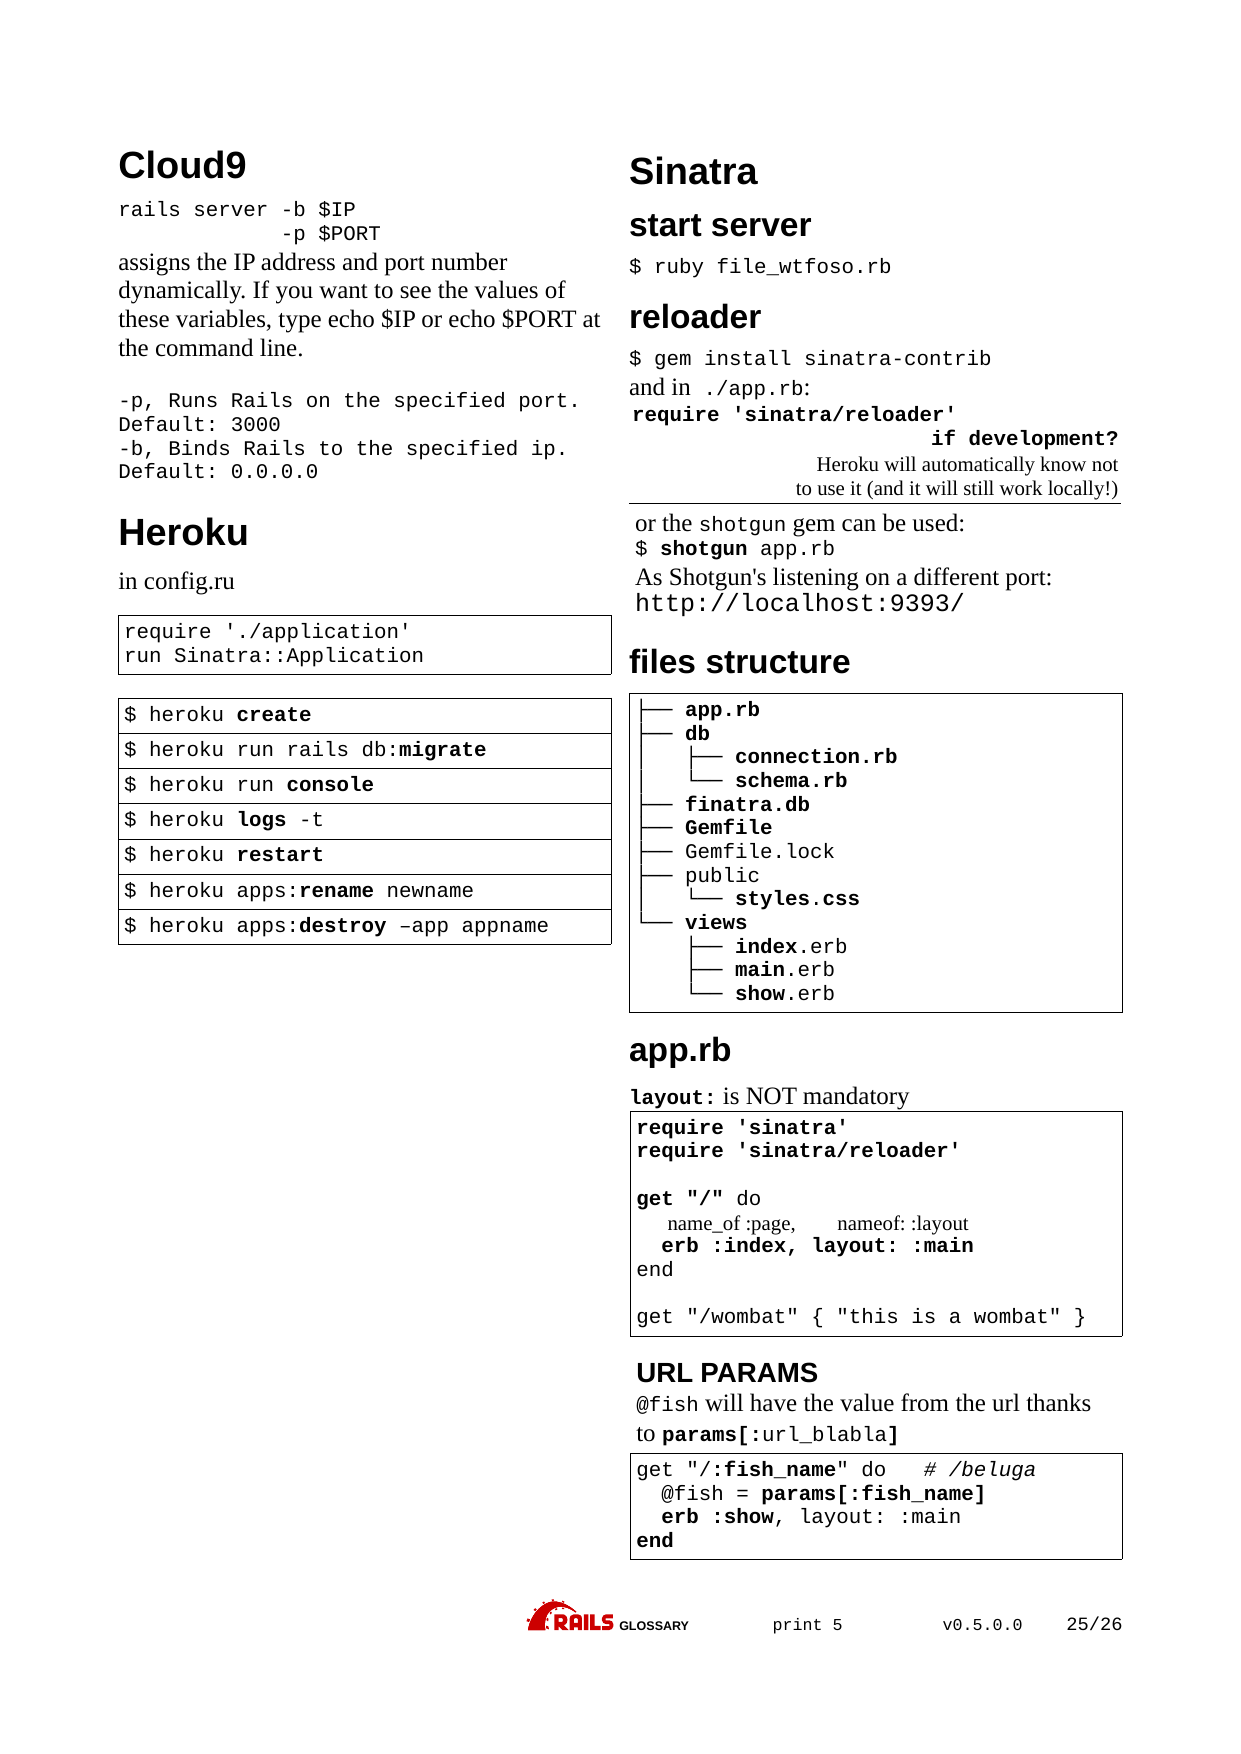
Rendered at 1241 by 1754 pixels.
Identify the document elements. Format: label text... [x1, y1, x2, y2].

text -p, Runs Rails on the specified port. Default: 3000 -b, Binds Rails to the specified ip. Default: 0.0.0.0 [118, 390, 611, 485]
subtitle Sinatra [629, 149, 1122, 193]
table_cell $ heroku apps:rename newname [119, 875, 611, 909]
table_header require 'sinatra' require 'sinatra/reloader' get "/" do name_of :page, nameof: :layout erb :index, layout: :main end get "/wombat" { "this is a wombat" } [631, 1112, 1122, 1336]
table_cell $ heroku restart [119, 840, 611, 874]
table_header ├── app.rb ├── db │ ├── connection.rb │ └── schema.rb ├── finatra.db ├── Gemfile ├── Gemfile.lock ├── public │ └── styles.css └── views ├── index.erb ├── main.erb └── show.erb [630, 694, 1122, 1012]
text $ ruby file_wtfoso.rb [629, 256, 1122, 279]
subtitle app.rb [629, 1030, 1122, 1069]
subtitle files structure [629, 642, 1122, 681]
table_header require 'sinatra/reloader' if development? Heroku will automatically know not to use it (and it will still work locally!) [629, 401, 1121, 503]
text and in ./app.rb: [629, 372, 1122, 401]
table_cell $ heroku apps:destroy –app appname [119, 910, 611, 944]
subtitle start server [629, 204, 1122, 243]
text -p $PORT [118, 223, 611, 247]
table_cell $ heroku run rails db:migrate [119, 734, 611, 768]
subtitle Heroku [118, 510, 611, 553]
table_cell URL PARAMS @fish will have the value from the url thanks to params[:url_blabla] [630, 1337, 1122, 1453]
text in config.ru [118, 566, 611, 595]
text $ gem install sinatra-contrib [629, 348, 1122, 372]
subtitle reloader [629, 297, 1122, 336]
table_cell $ heroku run console [119, 769, 611, 803]
subtitle Cloud9 [118, 143, 611, 187]
table_cell get "/:fish_name" do # /beluga @fish = params[:fish_name] erb :show, layout: :main end [631, 1454, 1122, 1559]
text layout: is NOT mandatory [629, 1081, 1122, 1111]
table_cell or the shotgun gem can be used: $ shotgun app.rb As Shotgun's listening on a different port: http://localhost:9393/ [629, 504, 1121, 624]
table_header require './application' run Sinatra::Application [119, 616, 611, 674]
table_header $ heroku create [119, 699, 611, 733]
table_cell $ heroku logs -t [119, 804, 611, 838]
text rails server -b $IP [118, 199, 611, 223]
text assigns the IP address and port number dynamically. If you want to see the values of these variables, type echo $IP or echo $PORT at the command line. [118, 247, 611, 362]
